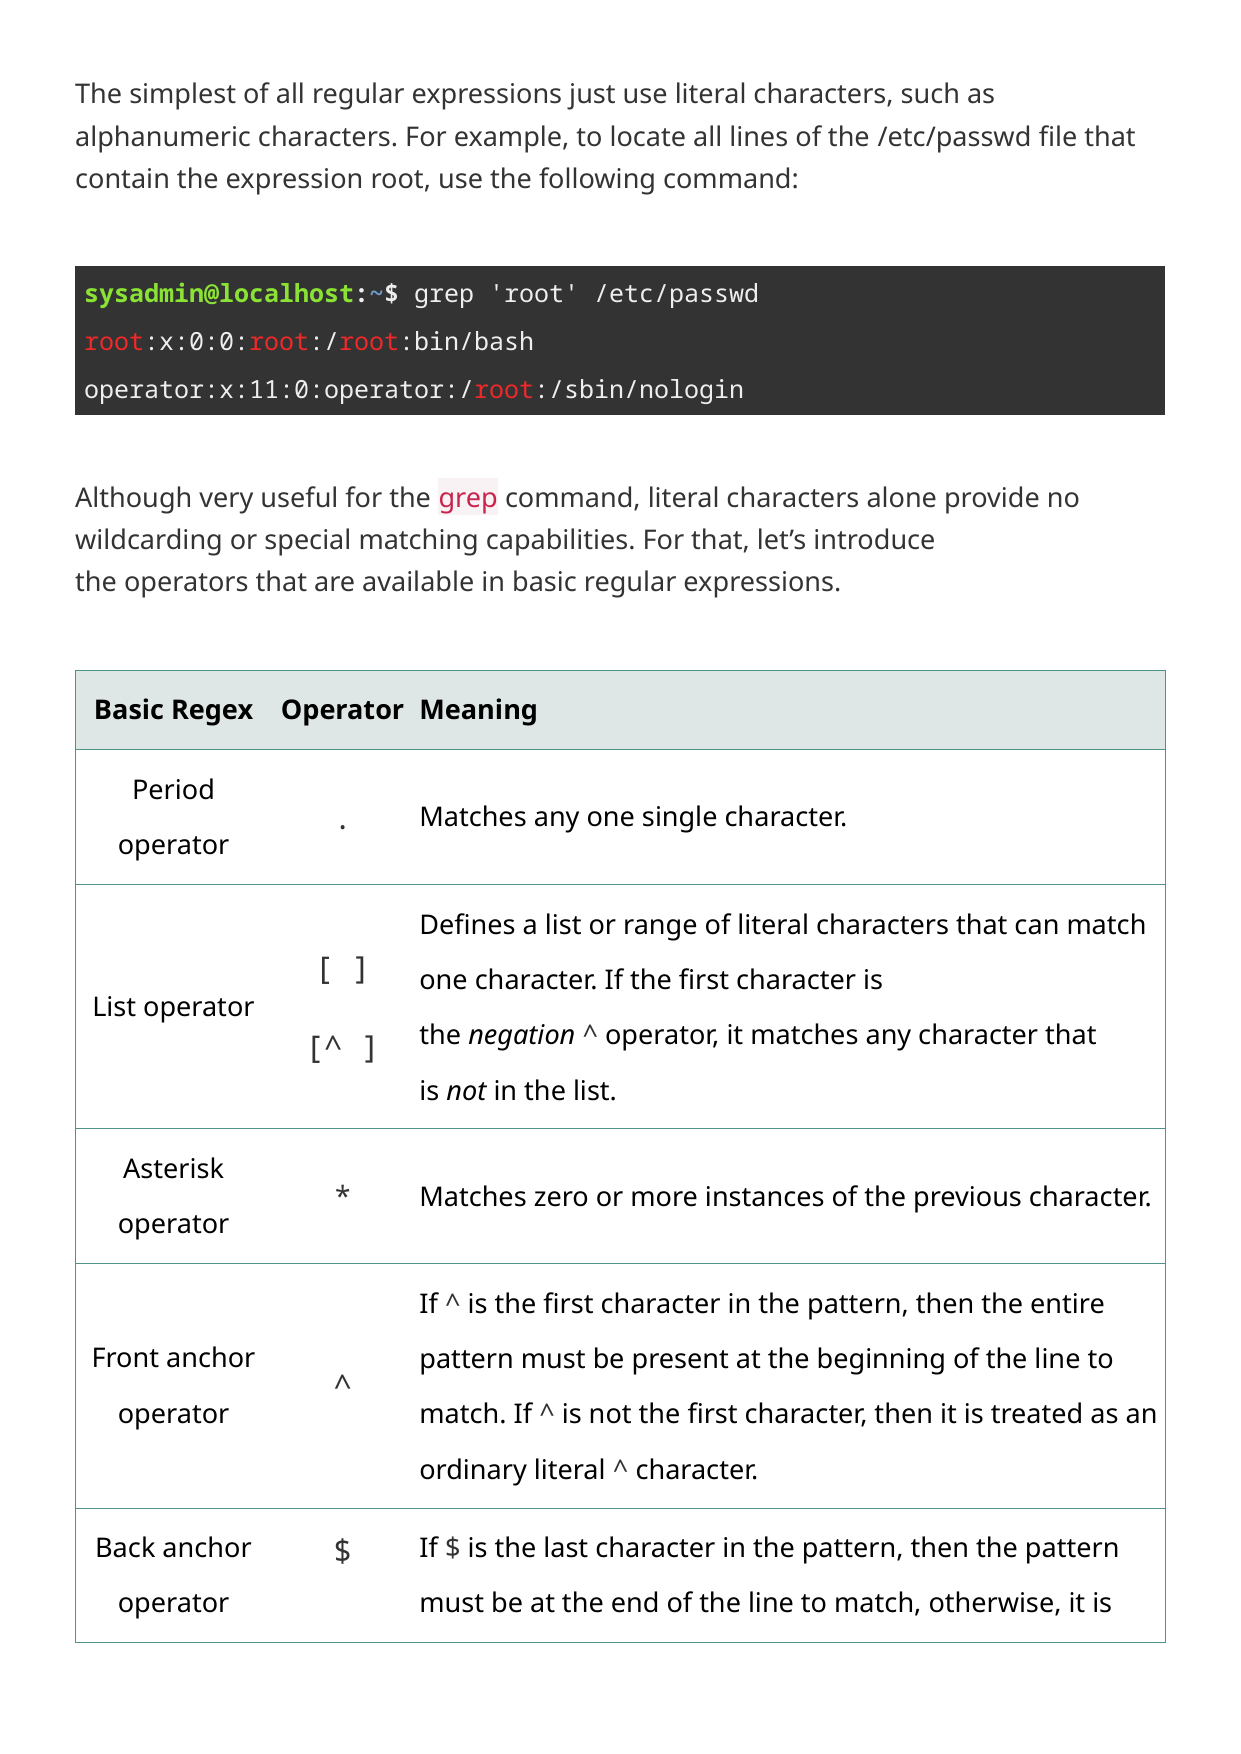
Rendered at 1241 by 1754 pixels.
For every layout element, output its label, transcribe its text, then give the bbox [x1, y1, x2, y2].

table_cell ^ [272, 1264, 413, 1507]
table_cell Matches zero or more instances of the previous character. [413, 1129, 1165, 1263]
table_cell . [272, 750, 413, 884]
table_header Meaning [413, 671, 1165, 749]
table_header Operator [272, 671, 413, 749]
table_cell If ^ is the first character in the pattern, then the entire pattern must be present at the beginning of the line to match. If ^ is not the first character, then it is treated as an ordinary literal ^ character. [413, 1264, 1165, 1507]
table_cell * [272, 1129, 413, 1263]
table_cell Front anchor operator [76, 1264, 272, 1507]
table_cell Back anchor operator [76, 1509, 272, 1642]
table_header Basic Regex [76, 671, 272, 749]
table_cell Defines a list or range of literal characters that can match one character. If the first character is the negation ^ operator, it matches any character that is not in the list. [413, 885, 1165, 1128]
table_cell Period operator [76, 750, 272, 884]
table_cell Matches any one single character. [413, 750, 1165, 884]
table_cell $ [272, 1509, 413, 1642]
text sysadmin@localhost:~$ grep 'root' /etc/passwd [75, 266, 1165, 309]
table_cell If $ is the last character in the pattern, then the pattern must be at the end of the line to match, otherwise, it is [413, 1509, 1165, 1642]
table_cell List operator [76, 885, 272, 1128]
text operator:x:11:0:operator:/root:/sbin/nologin [75, 363, 1165, 415]
text Although very useful for the grep command, literal characters alone provide no wildcarding or special matching capabilities. For that, let’s introduce the operators that are available in basic regular expressions. [75, 478, 1165, 600]
table_cell Asterisk operator [76, 1129, 272, 1263]
text The simplest of all regular expressions just use literal characters, such as alphanumeric characters. For example, to locate all lines of the /etc/passwd file that contain the expression root, use the following command: [75, 75, 1165, 197]
text root:x:0:0:root:/root:bin/bash [75, 315, 1165, 358]
table_cell [ ] [^ ] [272, 885, 413, 1128]
